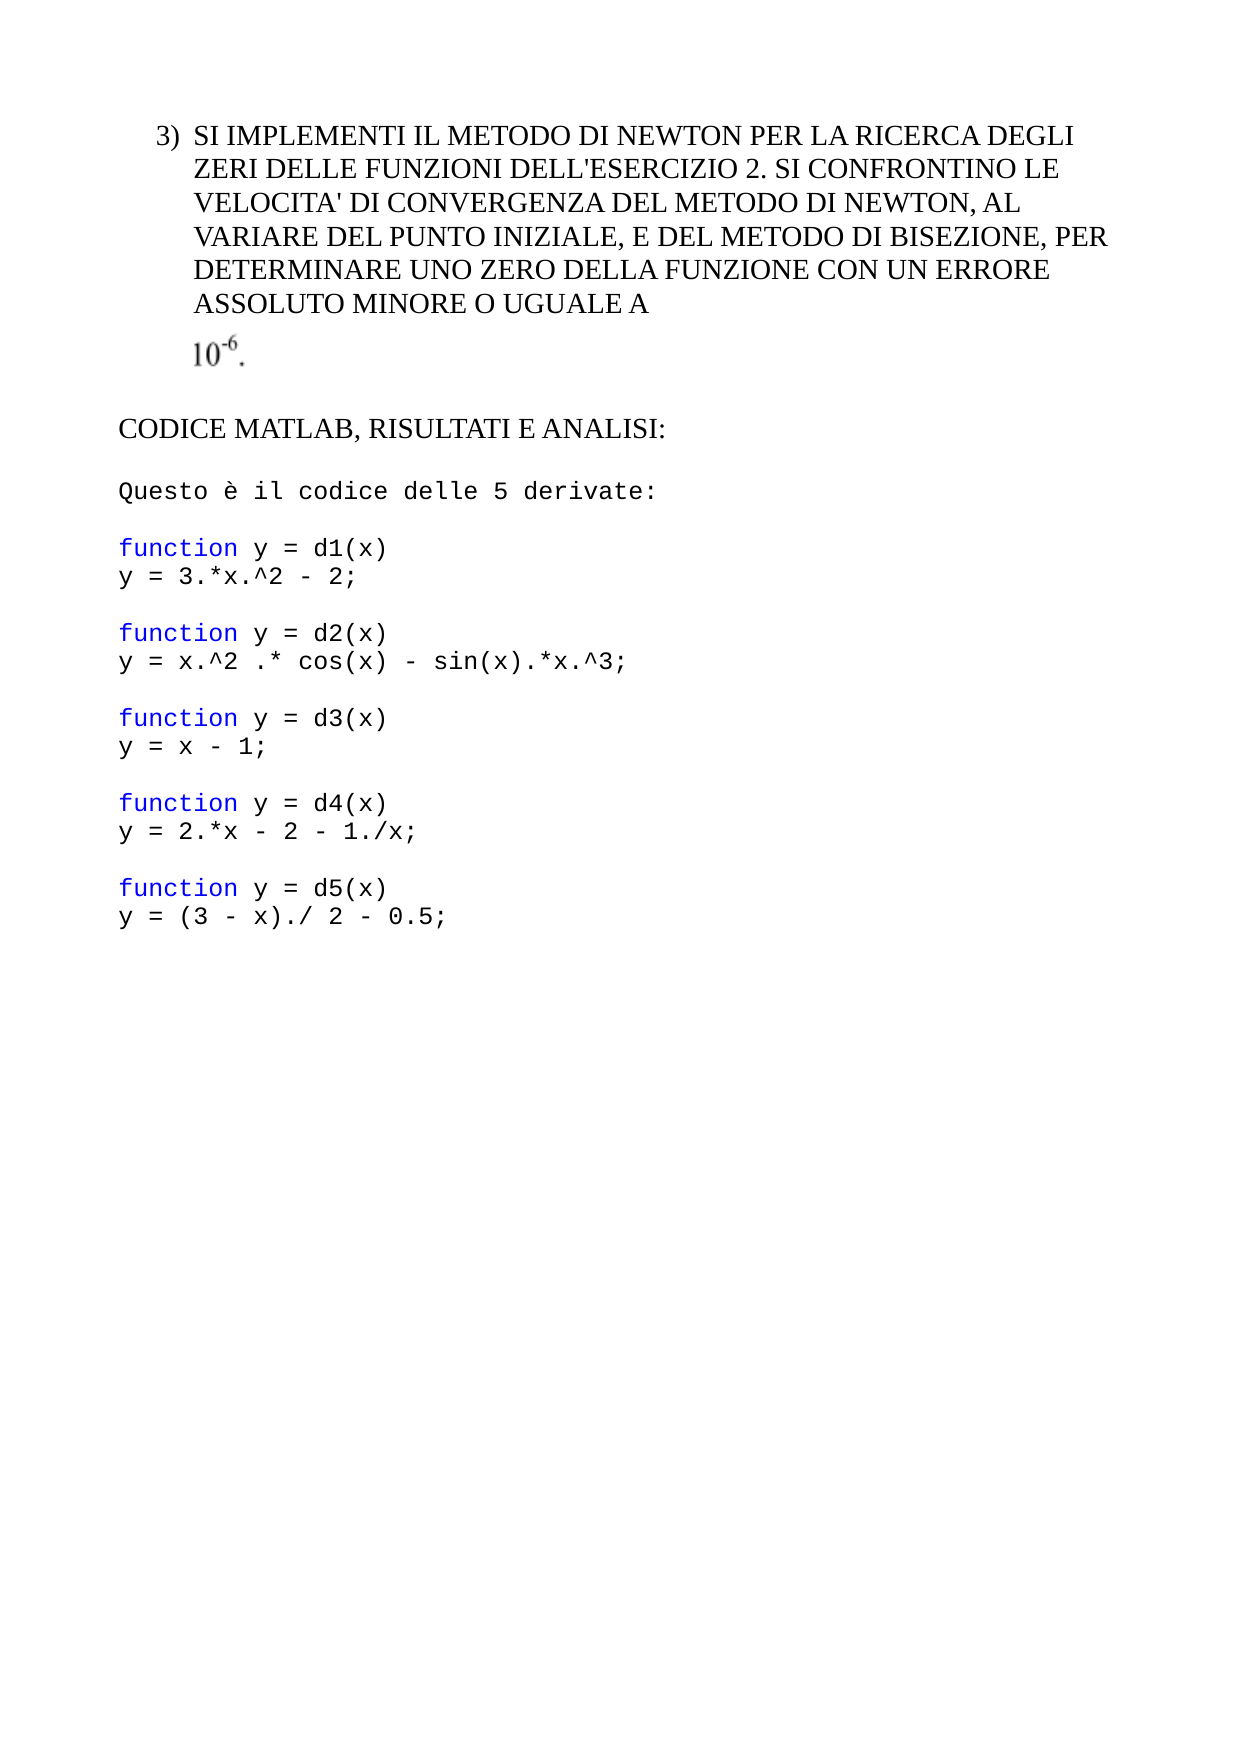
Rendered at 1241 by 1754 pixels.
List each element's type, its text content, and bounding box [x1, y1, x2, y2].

text function y = d2(x) [118, 620, 1122, 648]
text function y = d4(x) [118, 790, 1122, 818]
text y = 3.*x.^2 - 2; [118, 563, 1122, 592]
list SI IMPLEMENTI IL METODO DI NEWTON PER LA RICERCA DEGLI ZERI DELLE FUNZIONI DELL'ESERCIZIO 2. SI CONFRONTINO LE VELOCITA' DI CONVERGENZA DEL METODO DI NEWTON, AL VARIARE DEL PUNTO INIZIALE, E DEL METODO DI BISEZIONE, PER DETERMINARE UNO ZERO DELLA FUNZIONE CON UN ERRORE ASSOLUTO MINORE O UGUALE A [156, 118, 1122, 319]
text CODICE MATLAB, RISULTATI E ANALISI: [118, 411, 1122, 445]
text function y = d1(x) [118, 535, 1122, 563]
text Questo è il codice delle 5 derivate: [118, 478, 1122, 507]
text y = 2.*x - 2 - 1./x; [118, 818, 1122, 847]
text y = x.^2 .* cos(x) - sin(x).*x.^3; [118, 648, 1122, 677]
text function y = d5(x) [118, 875, 1122, 903]
text y = x - 1; [118, 733, 1122, 762]
text y = (3 - x)./ 2 - 0.5; [118, 903, 1122, 932]
text function y = d3(x) [118, 705, 1122, 733]
